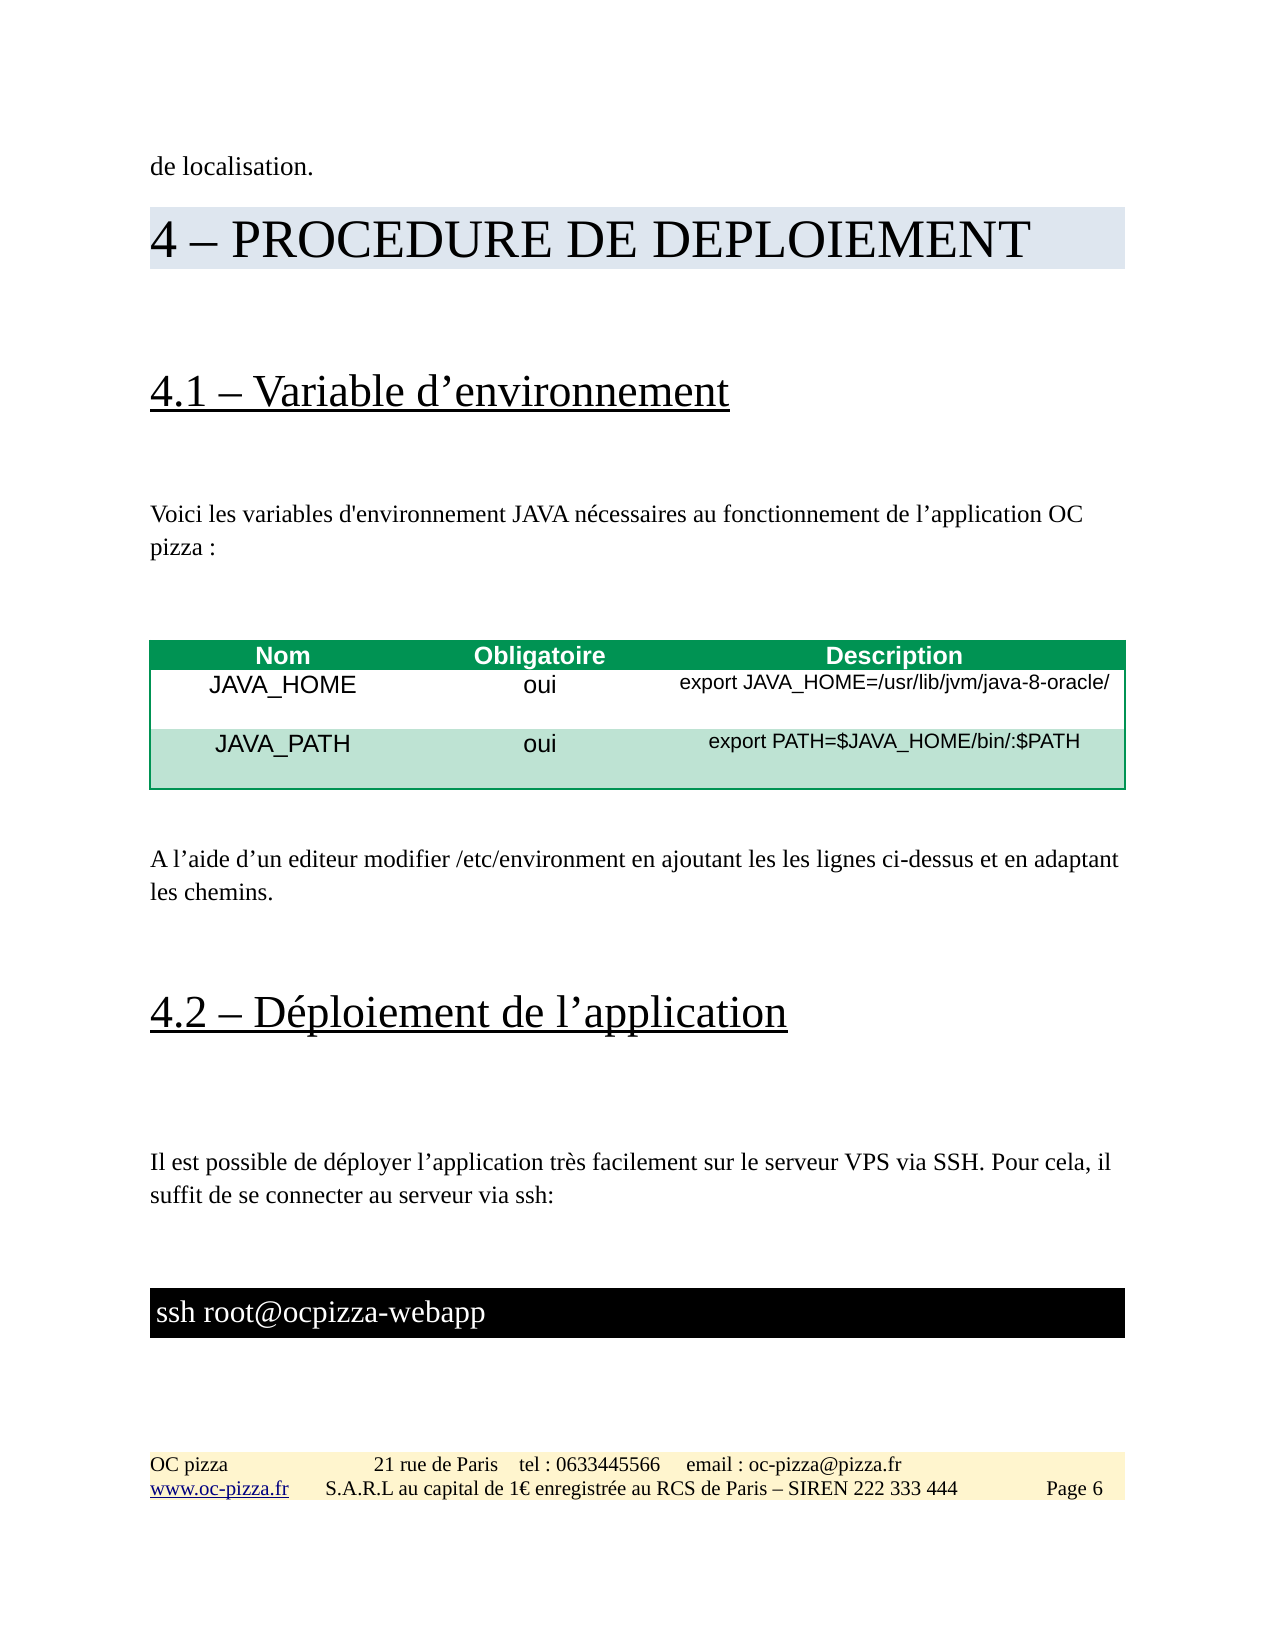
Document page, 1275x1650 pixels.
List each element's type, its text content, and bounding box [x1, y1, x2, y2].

text A l’aide d’un editeur modifier /etc/environment en ajoutant les les lignes ci-dessus et en adaptant les chemins. [150, 844, 1125, 905]
table_cell export PATH=$JAVA_HOME/bin/:$PATH [664, 729, 1124, 788]
table_header Obligatoire [416, 641, 664, 670]
table_cell oui [416, 670, 664, 729]
table_cell JAVA_HOME [151, 670, 416, 729]
table_header Nom [151, 641, 416, 670]
text 4.2 – Déploiement de l’application [150, 984, 1125, 1037]
table_cell export JAVA_HOME=/usr/lib/jvm/java-8-oracle/ [664, 670, 1124, 729]
text 4 – PROCEDURE DE DEPLOIEMENT [150, 207, 1125, 269]
text de localisation. [150, 150, 1125, 181]
text Voici les variables d'environnement JAVA nécessaires au fonctionnement de l’application OC pizza : [150, 499, 1125, 561]
table_header Description [664, 641, 1124, 670]
text 4.1 – Variable d’environnement [150, 364, 1125, 417]
table_cell oui [416, 729, 664, 788]
table_cell JAVA_PATH [151, 729, 416, 788]
text Il est possible de déployer l’application très facilement sur le serveur VPS via SSH. Pour cela, il suffit de se connecter au serveur via ssh: [150, 1147, 1125, 1209]
table_header ssh root@ocpizza-webapp [150, 1288, 1125, 1338]
